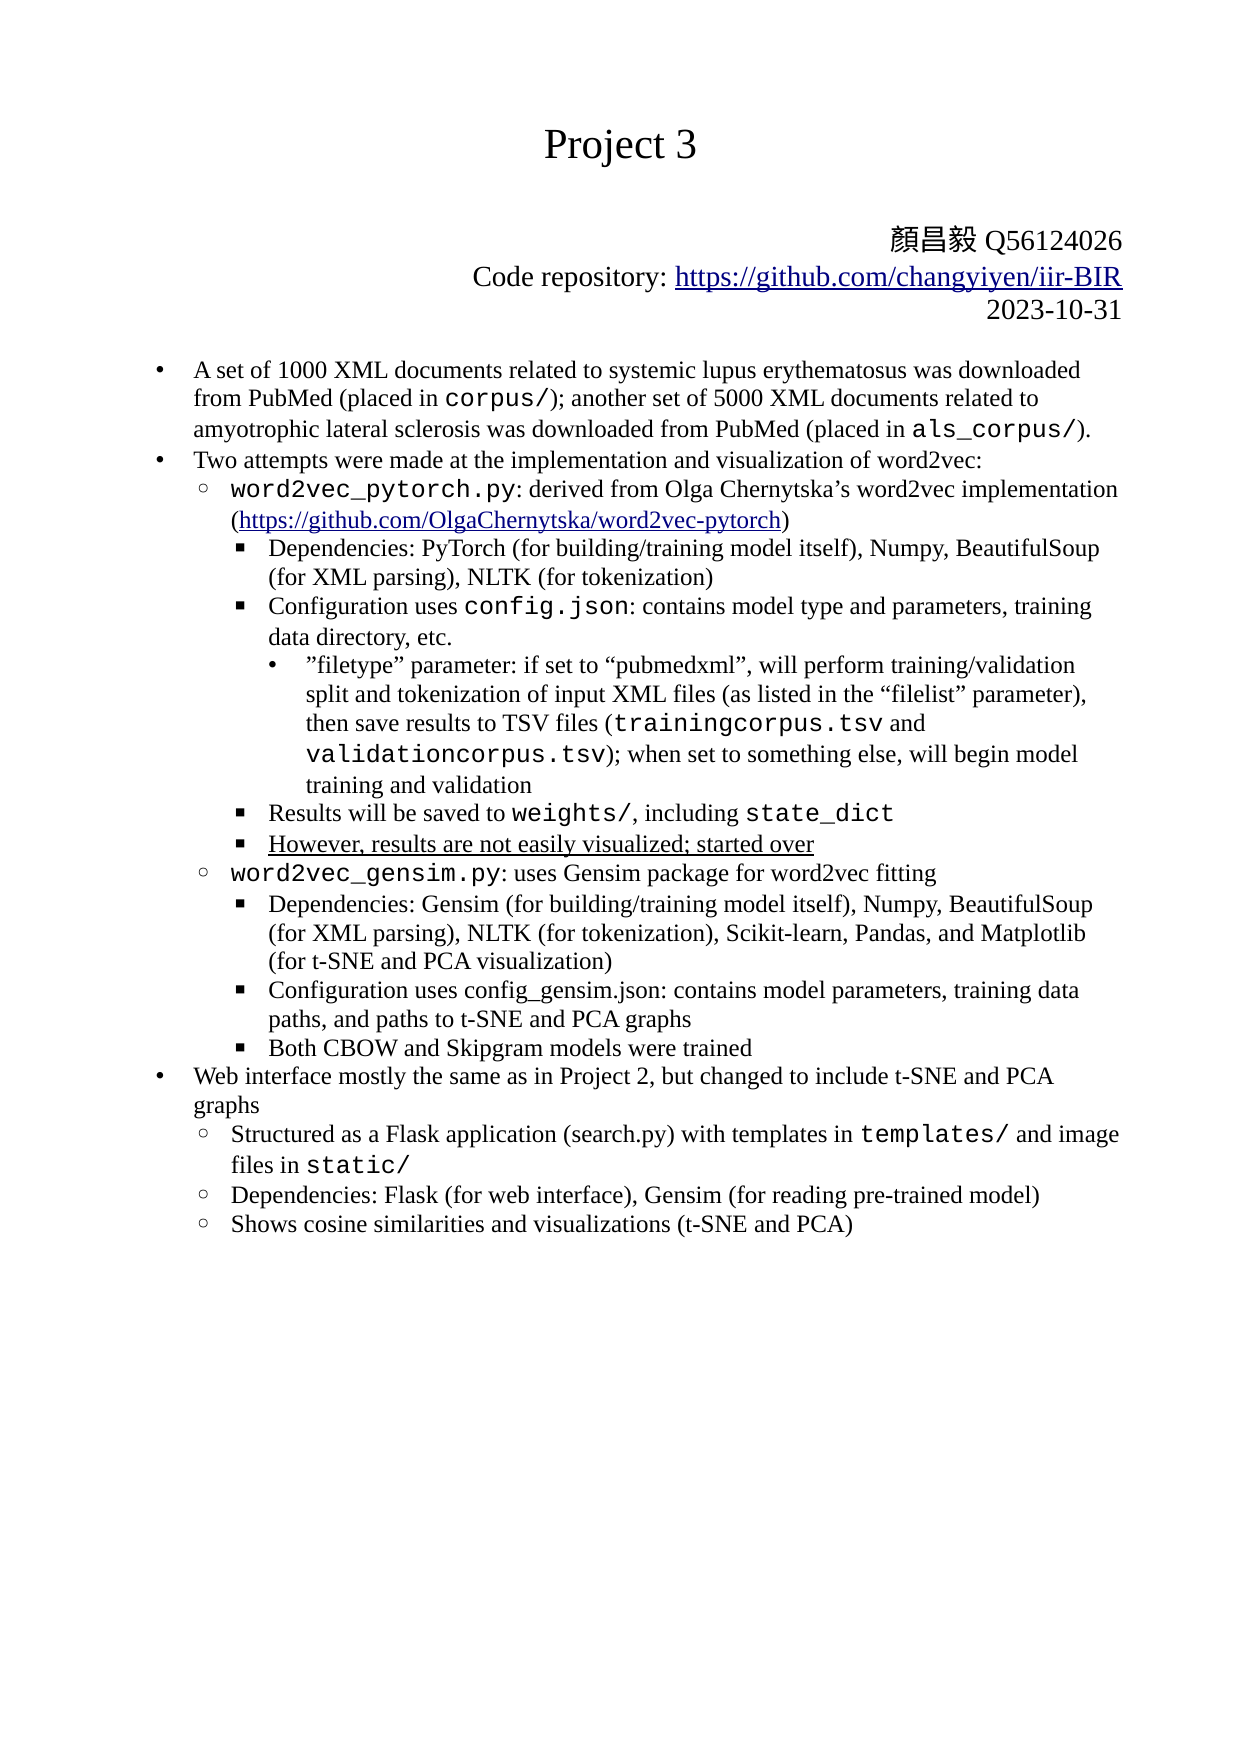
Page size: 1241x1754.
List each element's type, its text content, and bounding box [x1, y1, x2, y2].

list Structured as a Flask application (search.py) with templates in templates/ and image files in static/ [193, 1119, 1122, 1181]
text 顏昌毅 Q56124026 [118, 217, 1122, 259]
list word2vec_pytorch.py: derived from Olga Chernytska’s word2vec implementation (https://github.com/OlgaChernytska/word2vec-pytorch) [193, 474, 1122, 533]
list A set of 1000 XML documents related to systemic lupus erythematosus was downloaded from PubMed (placed in corpus/); another set of 5000 XML documents related to amyotrophic lateral sclerosis was downloaded from PubMed (placed in als_corpus/). [156, 355, 1122, 445]
list Two attempts were made at the implementation and visualization of word2vec: [156, 445, 1122, 474]
list Dependencies: Flask (for web interface), Gensim (for reading pre-trained model) [193, 1181, 1122, 1209]
text 2023-10-31 [118, 292, 1122, 326]
list Configuration uses config.json: contains model type and parameters, training data directory, etc. [231, 591, 1122, 651]
list Dependencies: PyTorch (for building/training model itself), Numpy, BeautifulSoup (for XML parsing), NLTK (for tokenization) [231, 533, 1122, 591]
list Dependencies: Gensim (for building/training model itself), Numpy, BeautifulSoup (for XML parsing), NLTK (for tokenization), Scikit-learn, Pandas, and Matplotlib (for t-SNE and PCA visualization) [231, 889, 1122, 975]
list Configuration uses config_gensim.json: contains model parameters, training data paths, and paths to t-SNE and PCA graphs [231, 975, 1122, 1033]
list Both CBOW and Skipgram models were trained [231, 1033, 1122, 1061]
list ”filetype” parameter: if set to “pubmedxml”, will perform training/validation split and tokenization of input XML files (as listed in the “filelist” parameter), then save results to TSV files (trainingcorpus.tsv and validationcorpus.tsv); when set to something else, will begin model training and validation [268, 651, 1122, 798]
list Results will be saved to weights/, including state_dict [231, 798, 1122, 829]
text Project 3 [118, 118, 1122, 167]
text Code repository: https://github.com/changyiyen/iir-BIR [118, 259, 1122, 292]
list However, results are not easily visualized; started over [231, 829, 1122, 858]
list Web interface mostly the same as in Project 2, but changed to include t-SNE and PCA graphs [156, 1061, 1122, 1119]
list Shows cosine similarities and visualizations (t-SNE and PCA) [193, 1209, 1122, 1238]
list word2vec_gensim.py: uses Gensim package for word2vec fitting [193, 858, 1122, 889]
